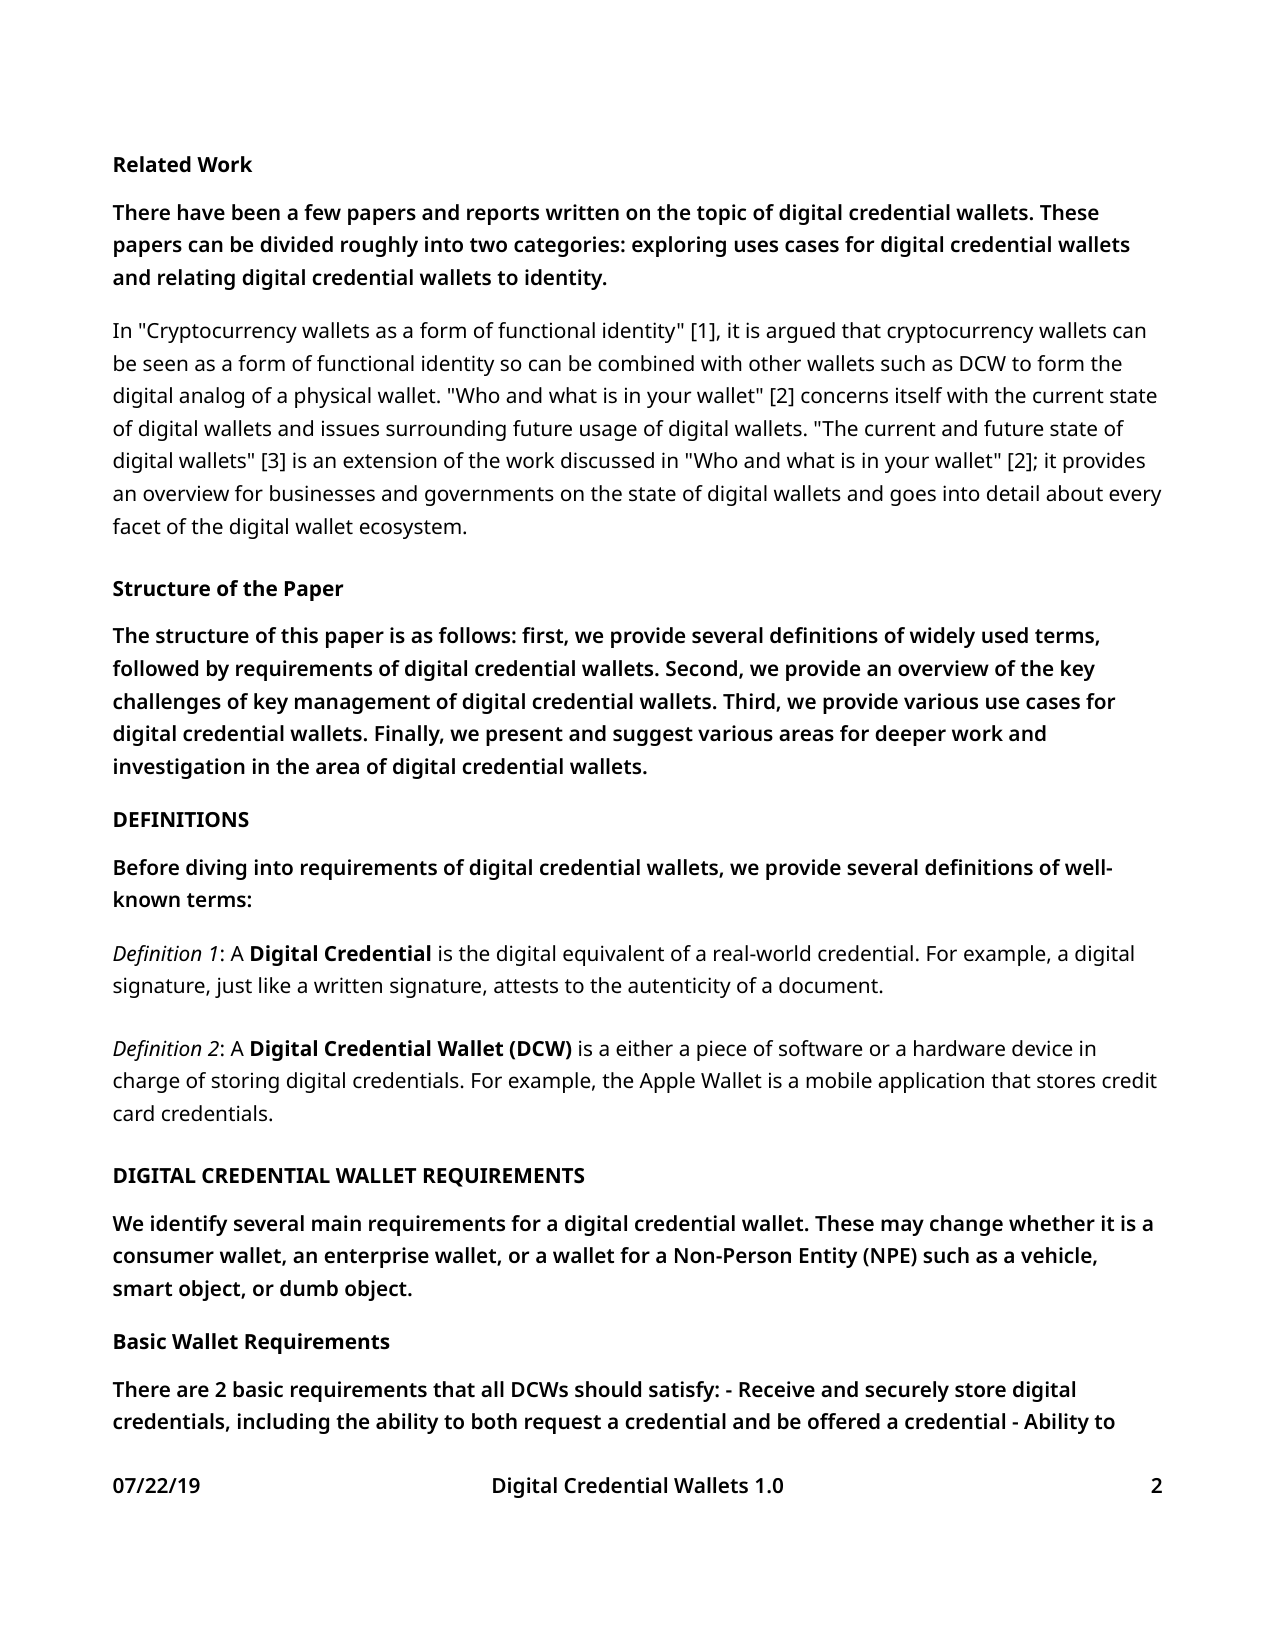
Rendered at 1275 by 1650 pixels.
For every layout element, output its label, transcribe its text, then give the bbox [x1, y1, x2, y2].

subtitle Digital Credential Wallet Requirements [112, 1161, 1162, 1189]
text There are 2 basic requirements that all DCWs should satisfy: - Receive and securely store digital credentials, including the ability to both request a credential and be offered a credential - Ability to [112, 1375, 1162, 1436]
subtitle Definitions [112, 805, 1162, 834]
text Definition 2: A Digital Credential Wallet (DCW) is a either a piece of software or a hardware device in charge of storing digital credentials. For example, the Apple Wallet is a mobile application that stores credit card credentials. [112, 1034, 1162, 1127]
text We identify several main requirements for a digital credential wallet. These may change whether it is a consumer wallet, an enterprise wallet, or a wallet for a Non-Person Entity (NPE) such as a vehicle, smart object, or dumb object. [112, 1209, 1162, 1302]
text In "Cryptocurrency wallets as a form of functional identity" [1], it is argued that cryptocurrency wallets can be seen as a form of functional identity so can be combined with other wallets such as DCW to form the digital analog of a physical wallet. "Who and what is in your wallet" [2] concerns itself with the current state of digital wallets and issues surrounding future usage of digital wallets. "The current and future state of digital wallets" [3] is an extension of the work discussed in "Who and what is in your wallet" [2]; it provides an overview for businesses and governments on the state of digital wallets and goes into detail about every facet of the digital wallet ecosystem. [112, 316, 1162, 540]
text Definition 1: A Digital Credential is the digital equivalent of a real-world credential. For example, a digital signature, just like a written signature, attests to the autenticity of a document. [112, 939, 1162, 1000]
subtitle Structure of the Paper [112, 574, 1162, 602]
text The structure of this paper is as follows: first, we provide several definitions of widely used terms, followed by requirements of digital credential wallets. Second, we provide an overview of the key challenges of key management of digital credential wallets. Third, we provide various use cases for digital credential wallets. Finally, we present and suggest various areas for deeper work and investigation in the area of digital credential wallets. [112, 622, 1162, 780]
text There have been a few papers and reports written on the topic of digital credential wallets. These papers can be divided roughly into two categories: exploring uses cases for digital credential wallets and relating digital credential wallets to identity. [112, 198, 1162, 291]
text Before diving into requirements of digital credential wallets, we provide several definitions of well-known terms: [112, 853, 1162, 914]
subtitle Related Work [112, 150, 1162, 178]
subtitle Basic Wallet Requirements [112, 1327, 1162, 1356]
